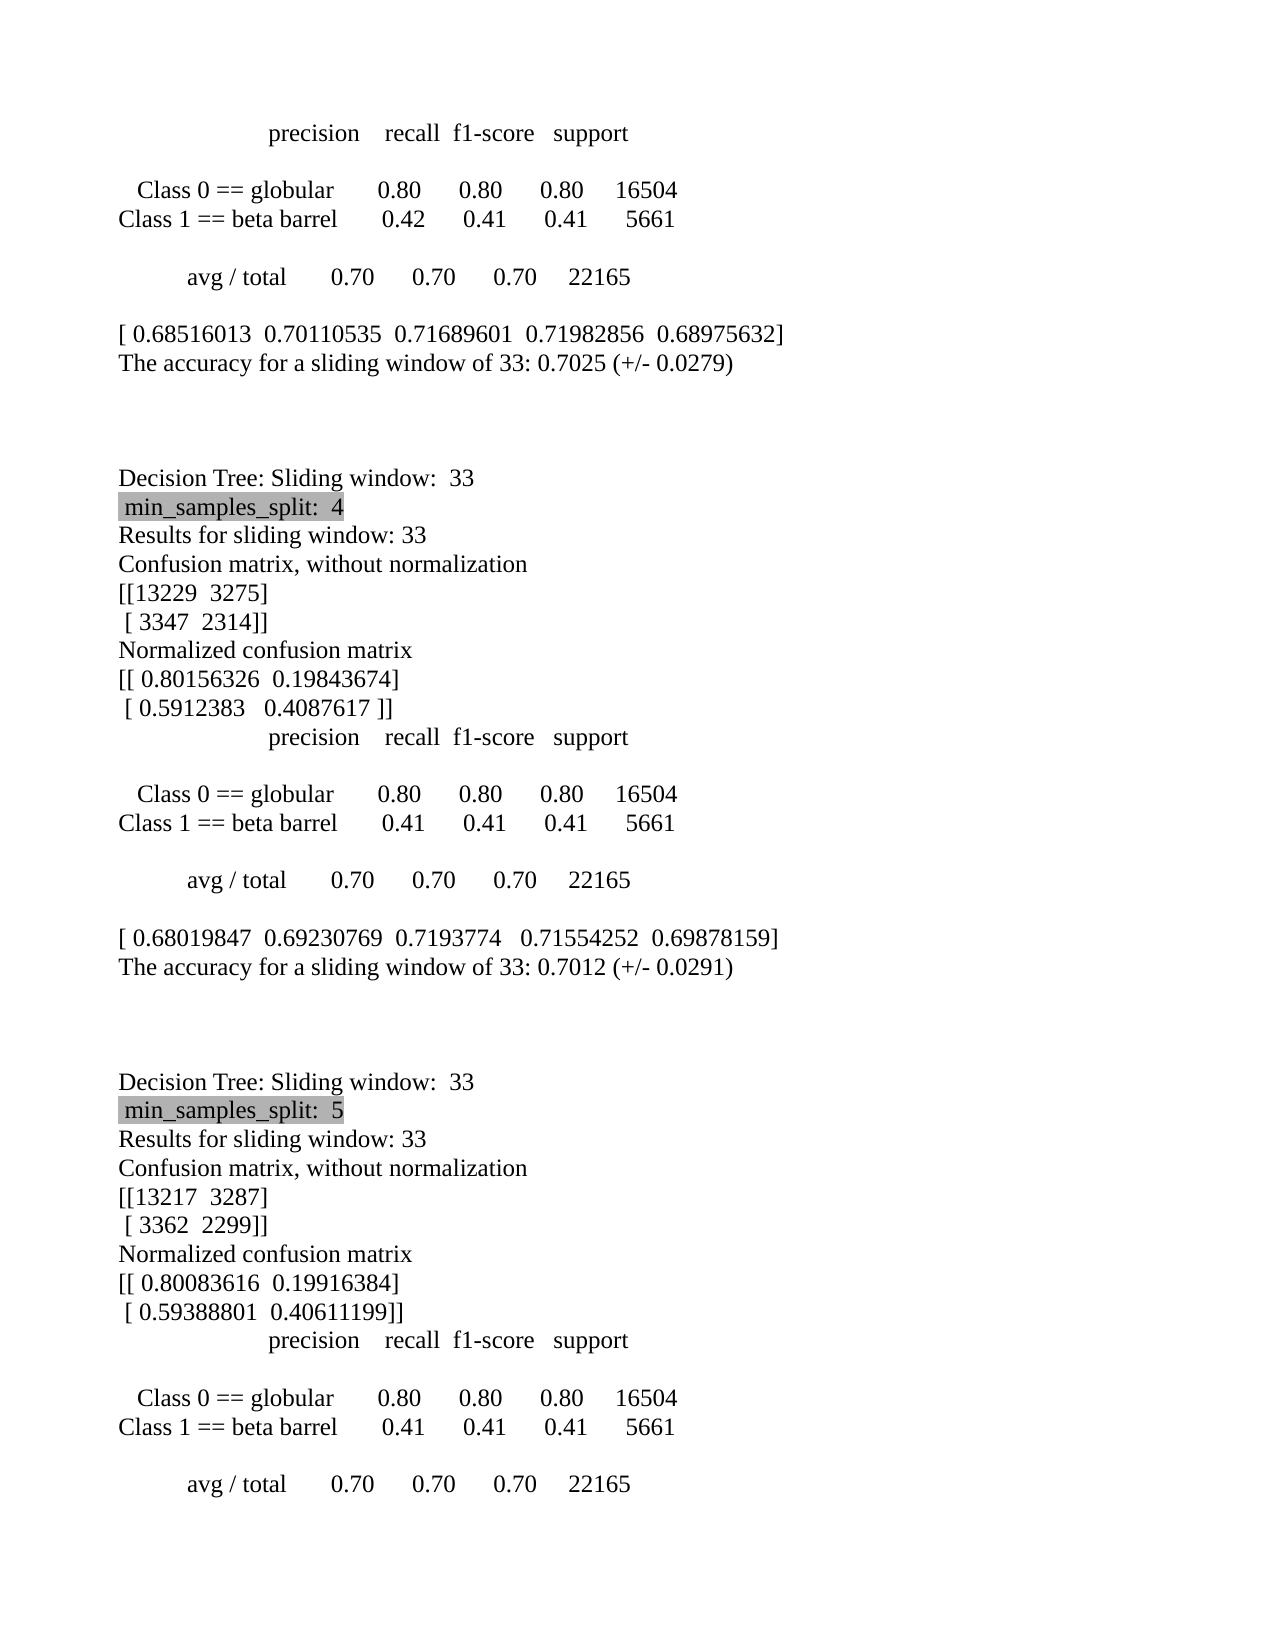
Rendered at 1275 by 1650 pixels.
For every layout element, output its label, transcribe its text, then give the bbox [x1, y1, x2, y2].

text Class 1 == beta barrel 0.41 0.41 0.41 5661 [118, 808, 1157, 837]
text Class 0 == globular 0.80 0.80 0.80 16504 [118, 1383, 1157, 1412]
text min_samples_split: 5 [118, 1096, 1157, 1124]
text [ 0.68516013 0.70110535 0.71689601 0.71982856 0.68975632] [118, 319, 1157, 348]
text Decision Tree: Sliding window: 33 [118, 463, 1157, 492]
text [[ 0.80156326 0.19843674] [118, 664, 1157, 693]
text Normalized confusion matrix [118, 1239, 1157, 1268]
text avg / total 0.70 0.70 0.70 22165 [118, 262, 1157, 291]
text Decision Tree: Sliding window: 33 [118, 1067, 1157, 1096]
text avg / total 0.70 0.70 0.70 22165 [118, 866, 1157, 894]
text [ 0.68019847 0.69230769 0.7193774 0.71554252 0.69878159] [118, 923, 1157, 952]
text Class 1 == beta barrel 0.42 0.41 0.41 5661 [118, 204, 1157, 233]
text precision recall f1-score support [118, 1326, 1157, 1354]
text [[13217 3287] [118, 1182, 1157, 1211]
text Normalized confusion matrix [118, 636, 1157, 664]
text [ 3362 2299]] [118, 1211, 1157, 1239]
text Confusion matrix, without normalization [118, 1153, 1157, 1182]
text The accuracy for a sliding window of 33: 0.7025 (+/- 0.0279) [118, 348, 1157, 377]
text [ 0.59388801 0.40611199]] [118, 1297, 1157, 1326]
text precision recall f1-score support [118, 118, 1157, 147]
text [[13229 3275] [118, 578, 1157, 607]
text Confusion matrix, without normalization [118, 549, 1157, 578]
text Results for sliding window: 33 [118, 521, 1157, 549]
text precision recall f1-score support [118, 722, 1157, 751]
text Results for sliding window: 33 [118, 1124, 1157, 1153]
text The accuracy for a sliding window of 33: 0.7012 (+/- 0.0291) [118, 952, 1157, 981]
text [ 3347 2314]] [118, 607, 1157, 636]
text Class 0 == globular 0.80 0.80 0.80 16504 [118, 176, 1157, 204]
text [[ 0.80083616 0.19916384] [118, 1268, 1157, 1297]
text [ 0.5912383 0.4087617 ]] [118, 693, 1157, 722]
text Class 0 == globular 0.80 0.80 0.80 16504 [118, 779, 1157, 808]
text avg / total 0.70 0.70 0.70 22165 [118, 1469, 1157, 1498]
text min_samples_split: 4 [118, 492, 1157, 521]
text Class 1 == beta barrel 0.41 0.41 0.41 5661 [118, 1412, 1157, 1441]
